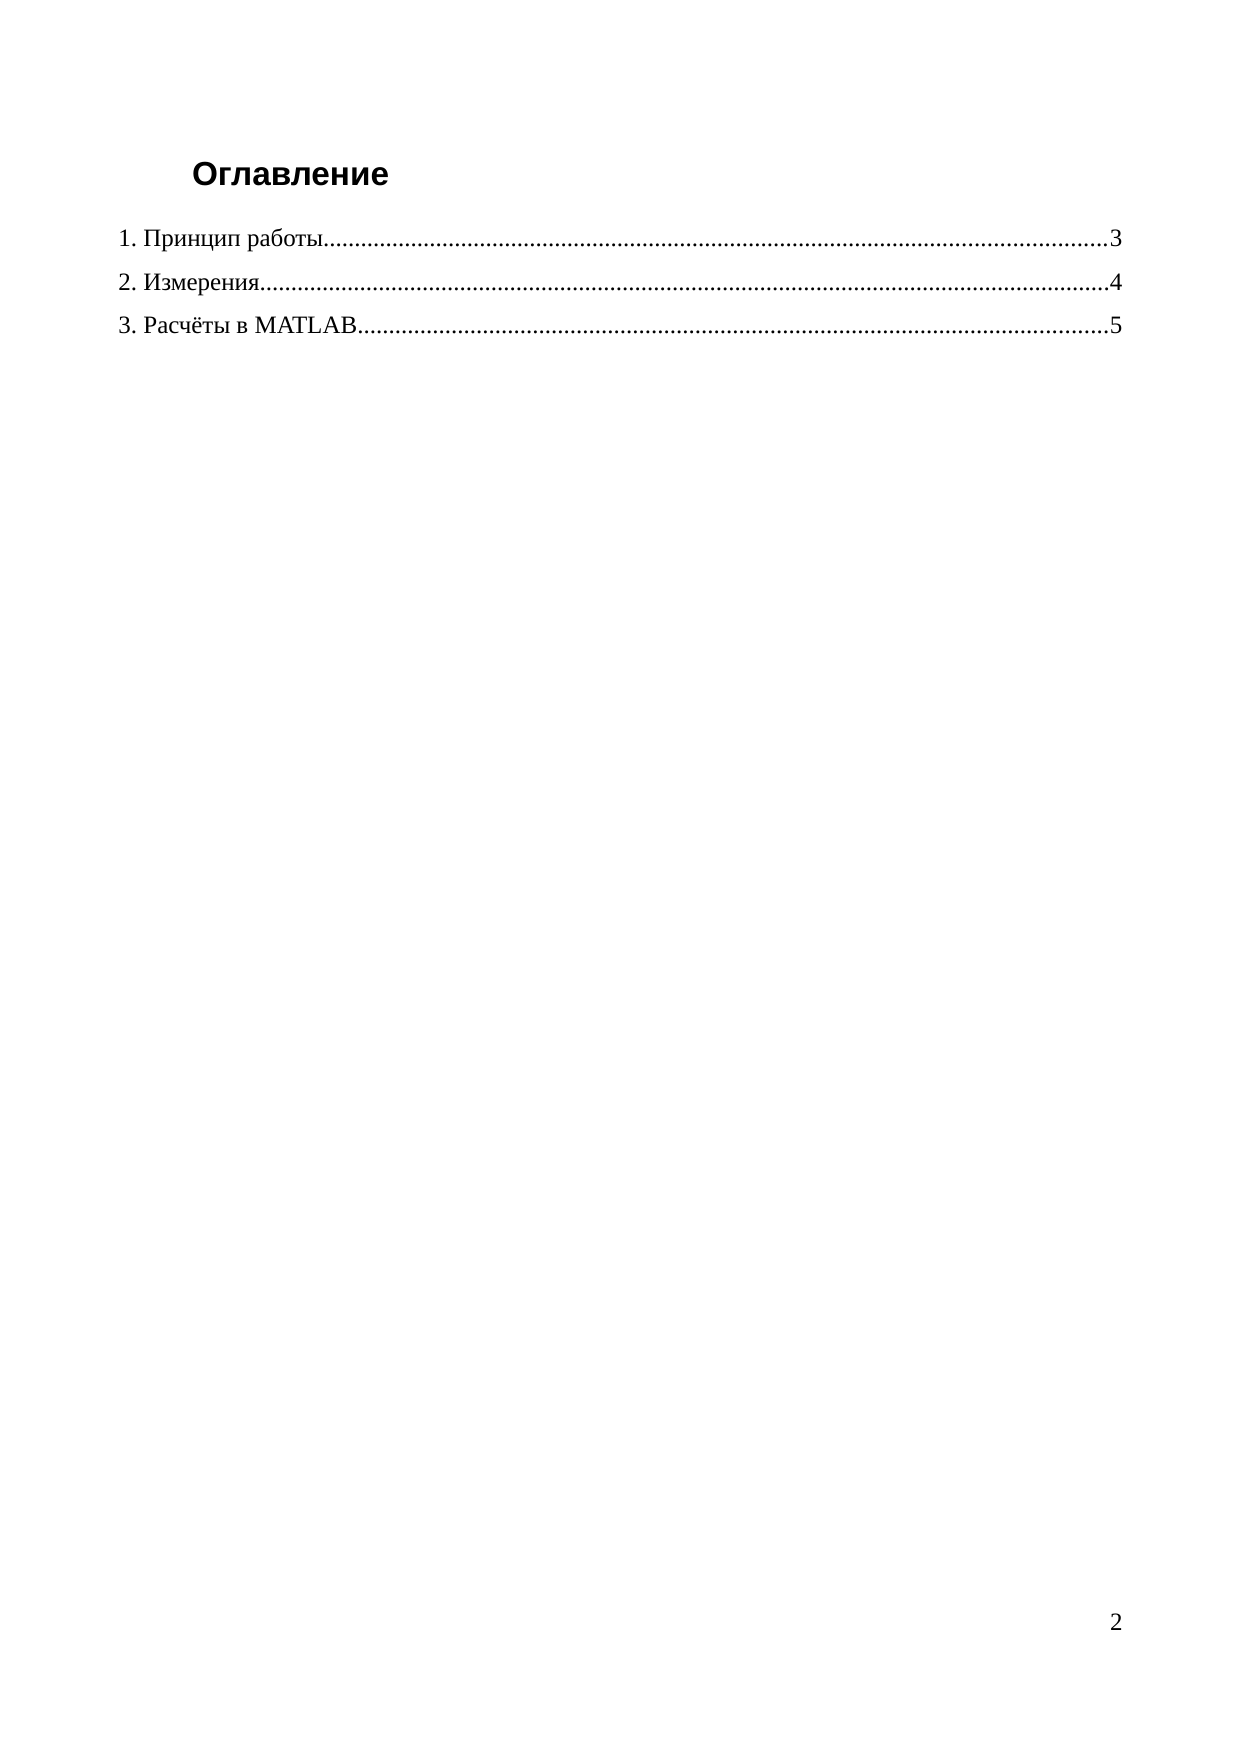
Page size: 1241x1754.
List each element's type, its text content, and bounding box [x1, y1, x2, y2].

text 3. Расчёты в MATLAB 5 [118, 310, 1122, 338]
text 2. Измерения 4 [118, 267, 1122, 295]
subtitle Оглавление [118, 153, 1122, 192]
text 1. Принцип работы 3 [118, 223, 1122, 252]
